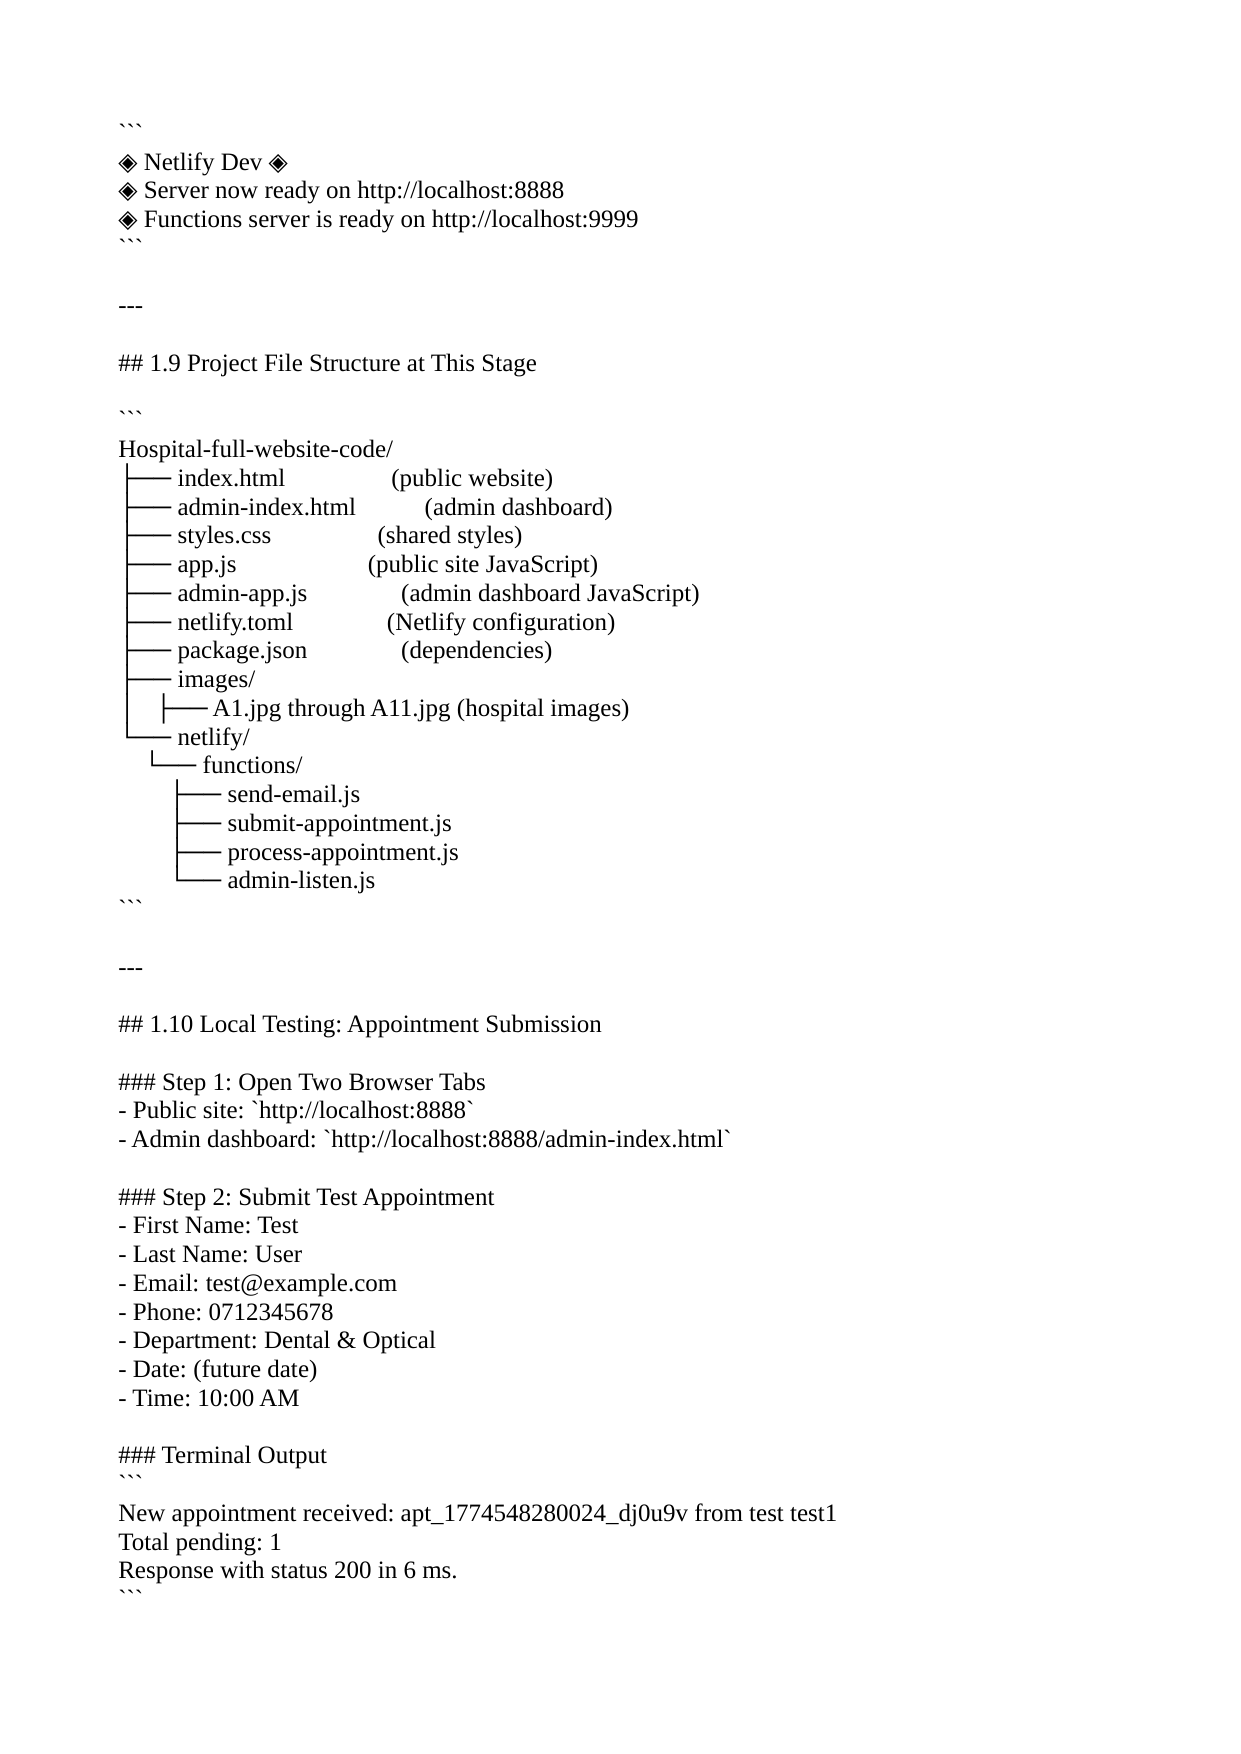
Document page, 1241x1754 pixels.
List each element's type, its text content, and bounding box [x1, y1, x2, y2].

text New appointment received: apt_1774548280024_dj0u9v from test test1 [118, 1498, 1122, 1527]
text ├── admin-index.html (admin dashboard) [128, 492, 1122, 521]
text └── admin-listen.js [118, 866, 1122, 894]
text - Phone: 0712345678 [118, 1297, 1122, 1326]
text ### Step 2: Submit Test Appointment [118, 1182, 1122, 1211]
text ``` [118, 894, 1122, 923]
text ├── app.js (public site JavaScript) [128, 549, 1122, 578]
text - Date: (future date) [118, 1354, 1122, 1383]
text ├── admin-app.js (admin dashboard JavaScript) [128, 578, 1122, 607]
text - First Name: Test [118, 1211, 1122, 1239]
text ``` [118, 118, 1122, 147]
text ◈ Functions server is ready on http://localhost:9999 [118, 204, 1122, 233]
text ``` [118, 233, 1122, 262]
text ## 1.9 Project File Structure at This Stage [118, 348, 1122, 377]
text ├── process-appointment.js [118, 837, 176, 866]
text ### Step 1: Open Two Browser Tabs [118, 1067, 1122, 1096]
text ├── index.html (public website) [128, 463, 1122, 492]
text ◈ Netlify Dev ◈ [118, 147, 1122, 176]
text ├── submit-appointment.js [178, 808, 1122, 837]
text - Email: test@example.com [118, 1268, 1122, 1297]
text - Last Name: User [118, 1239, 1122, 1268]
text - Time: 10:00 AM [118, 1383, 1122, 1412]
text Response with status 200 in 6 ms. [118, 1556, 1122, 1584]
text ├── images/ [128, 664, 1122, 693]
text │ ├── A1.jpg through A11.jpg (hospital images) [164, 693, 1122, 722]
text ├── send-email.js [178, 779, 1122, 808]
text ├── package.json (dependencies) [128, 636, 1122, 664]
text ├── submit-appointment.js [118, 808, 176, 837]
text ### Terminal Output [118, 1441, 1122, 1469]
text --- [118, 291, 1122, 319]
text - Department: Dental & Optical [118, 1326, 1122, 1354]
text ``` [118, 406, 1122, 434]
text Total pending: 1 [118, 1527, 1122, 1556]
text - Public site: `http://localhost:8888` [118, 1096, 1122, 1124]
text ``` [118, 1584, 1122, 1613]
text ├── process-appointment.js [178, 837, 1122, 866]
text - Admin dashboard: `http://localhost:8888/admin-index.html` [118, 1124, 1122, 1153]
text --- [118, 952, 1122, 981]
text ``` [118, 1469, 1122, 1498]
text ## 1.10 Local Testing: Appointment Submission [118, 1009, 1122, 1038]
text Hospital-full-website-code/ [118, 434, 1122, 463]
text └── functions/ [118, 751, 1122, 779]
text ◈ Server now ready on http://localhost:8888 [118, 176, 1122, 204]
text ├── send-email.js [118, 779, 176, 808]
text ├── images/ [118, 664, 126, 693]
text ├── netlify.toml (Netlify configuration) [128, 607, 1122, 636]
text ├── styles.css (shared styles) [128, 521, 1122, 549]
text │ ├── A1.jpg through A11.jpg (hospital images) [128, 693, 162, 722]
text └── netlify/ [118, 722, 1122, 751]
